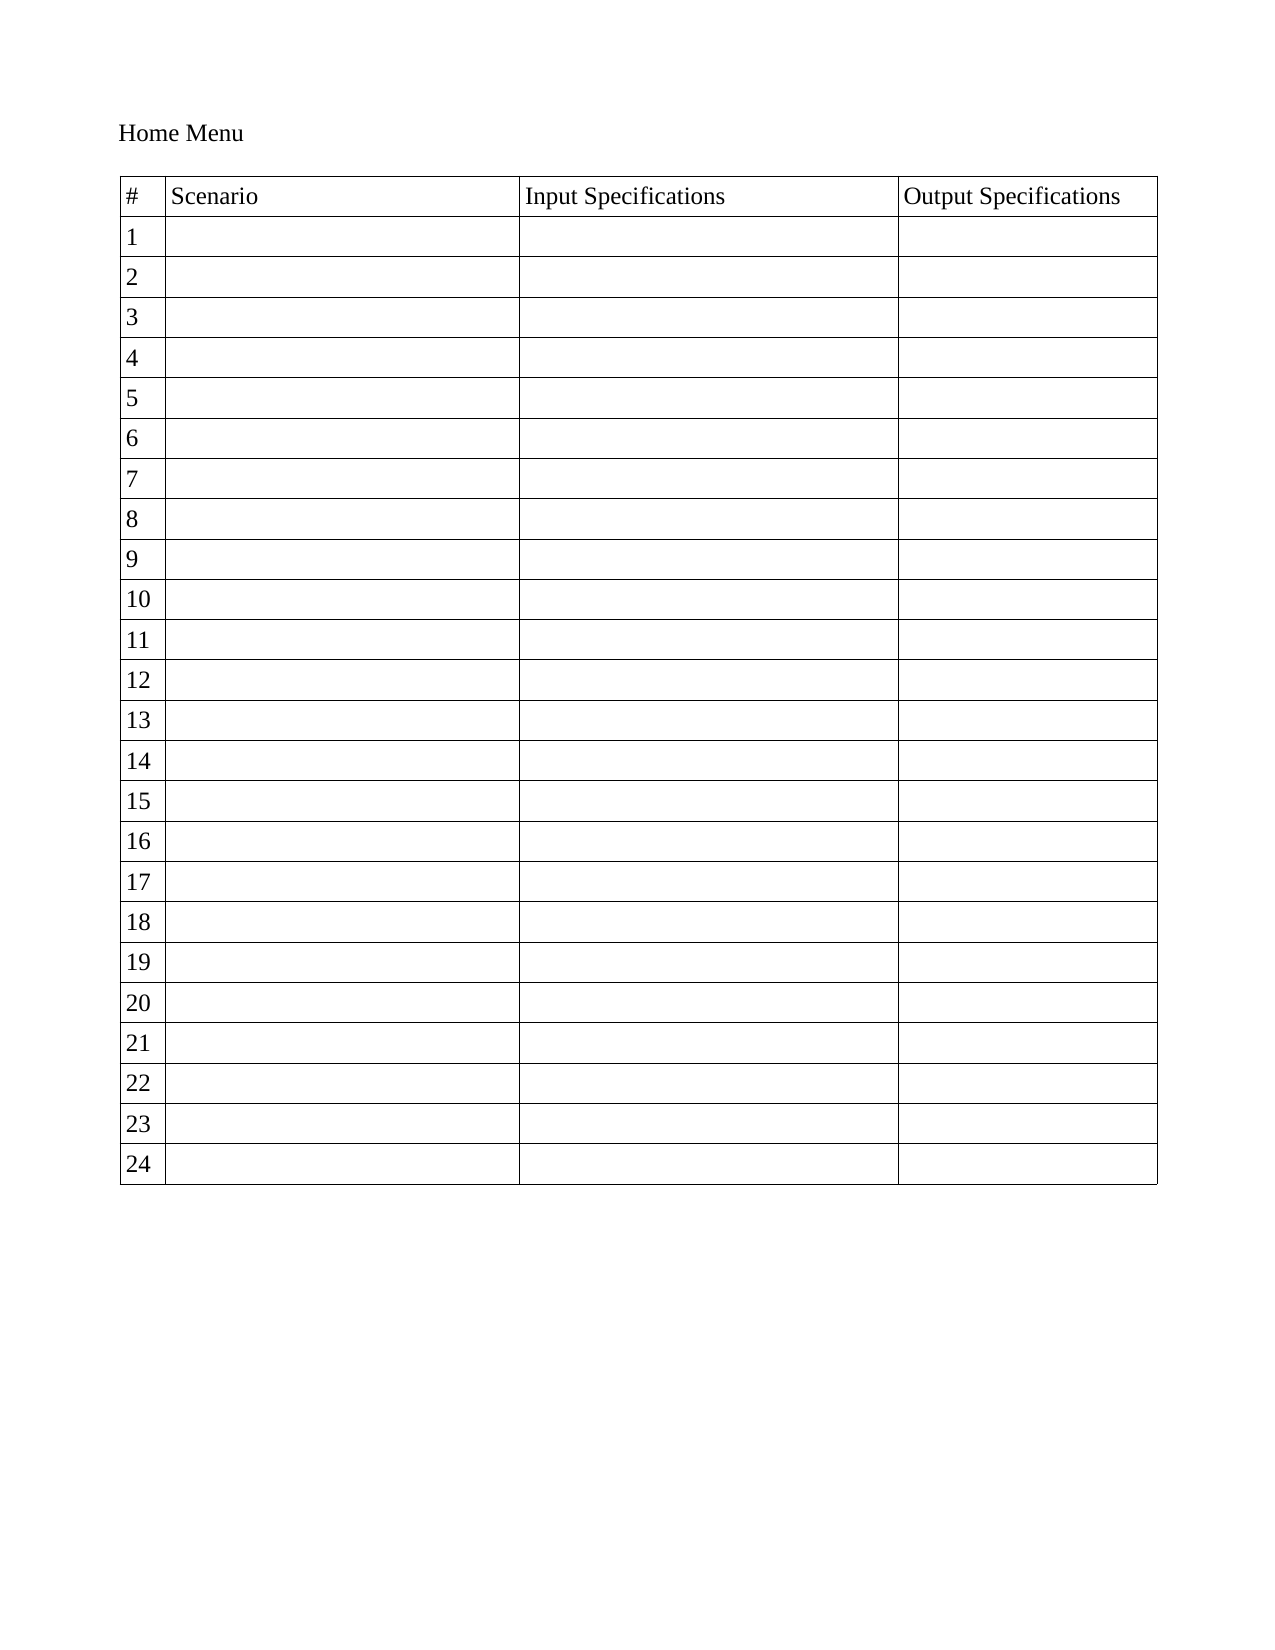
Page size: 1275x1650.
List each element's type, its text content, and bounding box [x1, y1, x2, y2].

table_cell [899, 499, 1157, 538]
table_cell [520, 257, 898, 297]
table_cell [166, 620, 519, 659]
table_cell [166, 338, 519, 377]
table_cell [520, 822, 898, 861]
table_cell [166, 1144, 519, 1183]
table_cell [520, 1104, 898, 1143]
table_cell [166, 1104, 519, 1143]
table_cell 8 [121, 499, 165, 538]
table_cell 7 [121, 459, 165, 498]
table_cell [166, 781, 519, 821]
table_cell [166, 499, 519, 538]
table_cell [899, 1104, 1157, 1143]
table_cell [899, 580, 1157, 619]
table_cell 1 [121, 217, 165, 256]
table_cell [166, 902, 519, 942]
table_cell 5 [121, 378, 165, 417]
table_cell [899, 1023, 1157, 1062]
table_cell [899, 983, 1157, 1022]
table_cell [899, 298, 1157, 337]
table_cell 16 [121, 822, 165, 861]
table_cell 4 [121, 338, 165, 377]
table_cell [166, 701, 519, 740]
table_cell 21 [121, 1023, 165, 1062]
table_cell [899, 540, 1157, 579]
table_cell [899, 257, 1157, 297]
table_cell [899, 701, 1157, 740]
table_cell [520, 338, 898, 377]
table_cell [899, 338, 1157, 377]
table_cell [899, 862, 1157, 901]
table_cell [899, 781, 1157, 821]
table_cell [520, 781, 898, 821]
table_cell [166, 378, 519, 417]
table_cell [520, 378, 898, 417]
table_cell 3 [121, 298, 165, 337]
table_cell [166, 943, 519, 982]
table_cell [520, 1064, 898, 1103]
table_cell [166, 1023, 519, 1062]
table_cell [520, 660, 898, 700]
table_cell [166, 459, 519, 498]
table_cell [166, 822, 519, 861]
table_header Scenario [166, 177, 519, 216]
table_cell [899, 822, 1157, 861]
table_cell [520, 580, 898, 619]
table_cell [520, 419, 898, 458]
table_cell [520, 862, 898, 901]
table_cell [520, 620, 898, 659]
table_cell 18 [121, 902, 165, 942]
table_cell [520, 701, 898, 740]
table_cell [899, 660, 1157, 700]
table_cell 19 [121, 943, 165, 982]
table_cell [899, 419, 1157, 458]
table_cell [166, 862, 519, 901]
table_cell [520, 741, 898, 780]
table_cell [520, 1023, 898, 1062]
text Home Menu [118, 118, 1157, 147]
table_cell 22 [121, 1064, 165, 1103]
table_cell [166, 660, 519, 700]
table_cell 9 [121, 540, 165, 579]
table_cell [520, 499, 898, 538]
table_cell [166, 298, 519, 337]
table_cell [899, 378, 1157, 417]
table_cell [520, 902, 898, 942]
table_cell [520, 459, 898, 498]
table_cell [520, 217, 898, 256]
table_cell 10 [121, 580, 165, 619]
table_cell 20 [121, 983, 165, 1022]
table_cell [166, 1064, 519, 1103]
table_cell [899, 620, 1157, 659]
table_cell [520, 540, 898, 579]
table_cell [520, 298, 898, 337]
table_cell [166, 580, 519, 619]
table_cell [166, 741, 519, 780]
table_cell [166, 217, 519, 256]
table_cell [899, 1064, 1157, 1103]
table_cell [166, 257, 519, 297]
table_header Input Specifications [520, 177, 898, 216]
table_cell [520, 1144, 898, 1183]
table_cell [899, 217, 1157, 256]
table_cell 11 [121, 620, 165, 659]
table_cell [166, 419, 519, 458]
table_header # [121, 177, 165, 216]
table_cell 15 [121, 781, 165, 821]
table_cell [520, 983, 898, 1022]
table_cell [166, 540, 519, 579]
table_cell [520, 943, 898, 982]
table_cell 13 [121, 701, 165, 740]
table_cell [899, 902, 1157, 942]
table_cell 2 [121, 257, 165, 297]
table_cell [899, 741, 1157, 780]
table_header Output Specifications [899, 177, 1157, 216]
table_cell 6 [121, 419, 165, 458]
table_cell 14 [121, 741, 165, 780]
table_cell 17 [121, 862, 165, 901]
table_cell 23 [121, 1104, 165, 1143]
table_cell 12 [121, 660, 165, 700]
table_cell [166, 983, 519, 1022]
table_cell [899, 459, 1157, 498]
table_cell 24 [121, 1144, 165, 1183]
table_cell [899, 943, 1157, 982]
table_cell [899, 1144, 1157, 1183]
